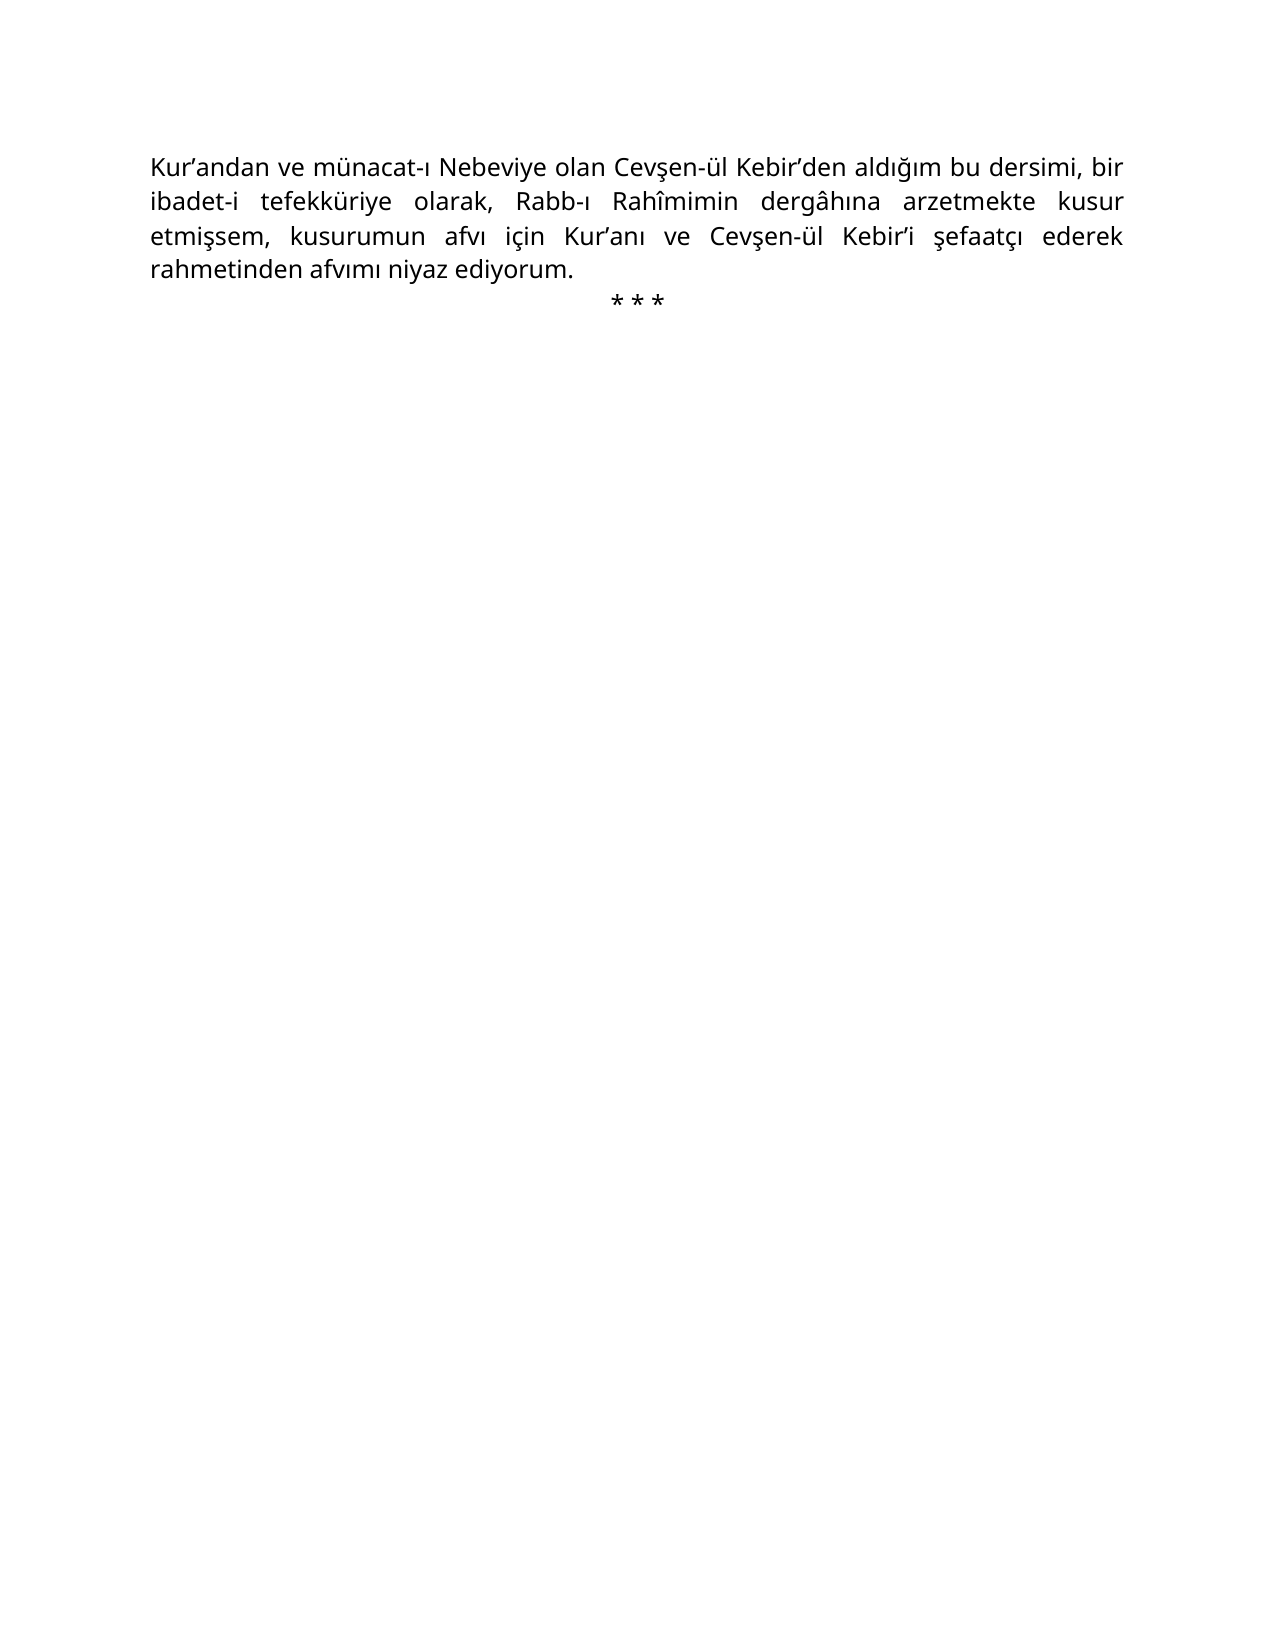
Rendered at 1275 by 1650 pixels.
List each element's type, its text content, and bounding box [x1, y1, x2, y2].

text Kur’andan ve münacat-ı Nebeviye olan Cevşen-ül Kebir’den aldığım bu dersimi, bir ibadet-i tefekküriye olarak, Rabb-ı Rahîmimin dergâhına arzetmekte kusur etmişsem, kusurumun afvı için Kur’anı ve Cevşen-ül Kebir’i şefaatçı ederek rahmetinden afvımı niyaz ediyorum. [150, 150, 1125, 286]
text * * * [150, 286, 1125, 320]
